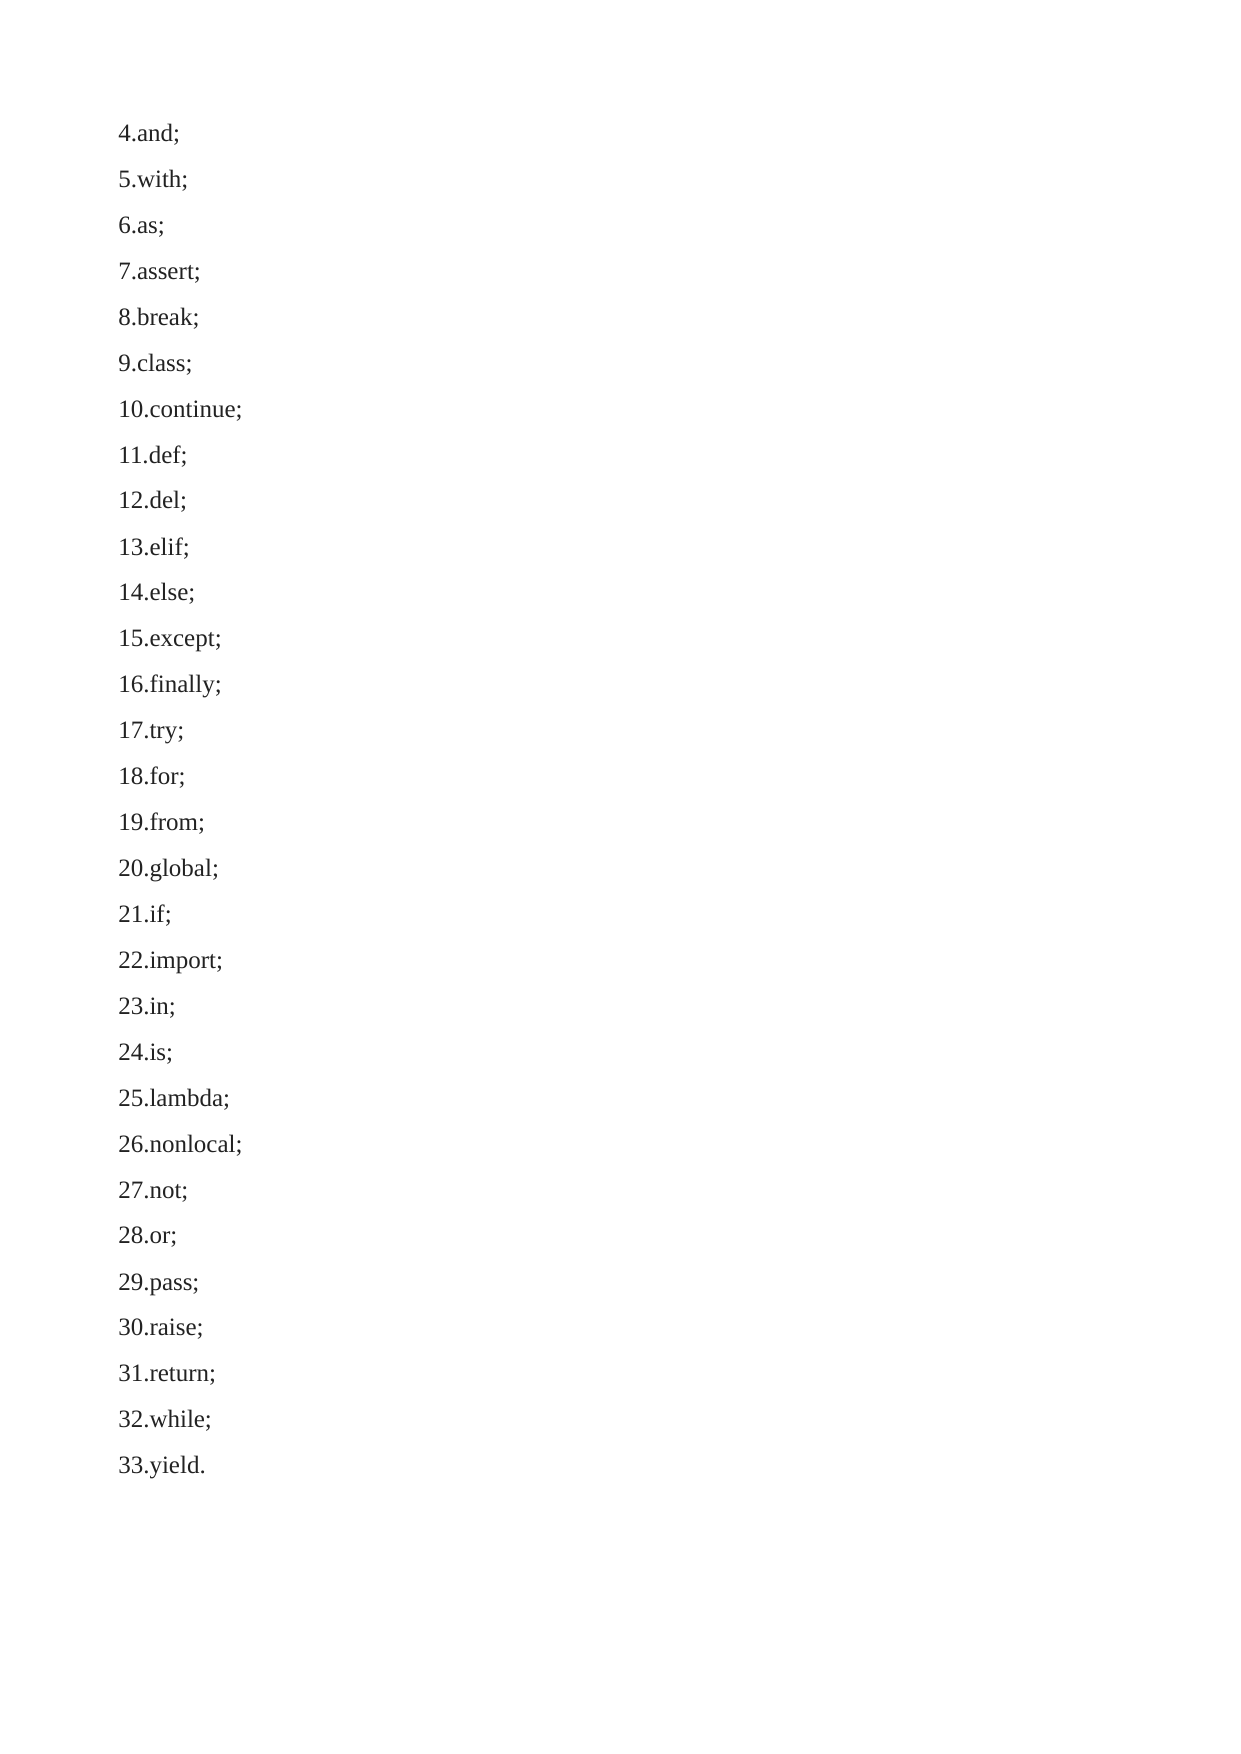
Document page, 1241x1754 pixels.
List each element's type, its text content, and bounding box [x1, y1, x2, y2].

list pass; [118, 1267, 1122, 1295]
list while; [118, 1404, 1122, 1433]
list with; [118, 164, 1122, 193]
list continue; [118, 394, 1122, 422]
list yield. [118, 1450, 1122, 1479]
list in; [118, 991, 1122, 1020]
list def; [118, 440, 1122, 468]
list return; [118, 1358, 1122, 1387]
list assert; [118, 256, 1122, 285]
list nonlocal; [118, 1129, 1122, 1157]
list import; [118, 945, 1122, 974]
list global; [118, 853, 1122, 882]
list finally; [118, 669, 1122, 698]
list except; [118, 623, 1122, 652]
list or; [118, 1221, 1122, 1249]
list break; [118, 302, 1122, 331]
list else; [118, 577, 1122, 606]
list class; [118, 348, 1122, 377]
list try; [118, 715, 1122, 744]
list lambda; [118, 1083, 1122, 1112]
list from; [118, 807, 1122, 836]
list as; [118, 210, 1122, 239]
list and; [118, 118, 1122, 147]
list if; [118, 899, 1122, 928]
list elif; [118, 532, 1122, 560]
list for; [118, 761, 1122, 790]
list not; [118, 1175, 1122, 1203]
list del; [118, 486, 1122, 514]
list is; [118, 1037, 1122, 1066]
list raise; [118, 1312, 1122, 1341]
